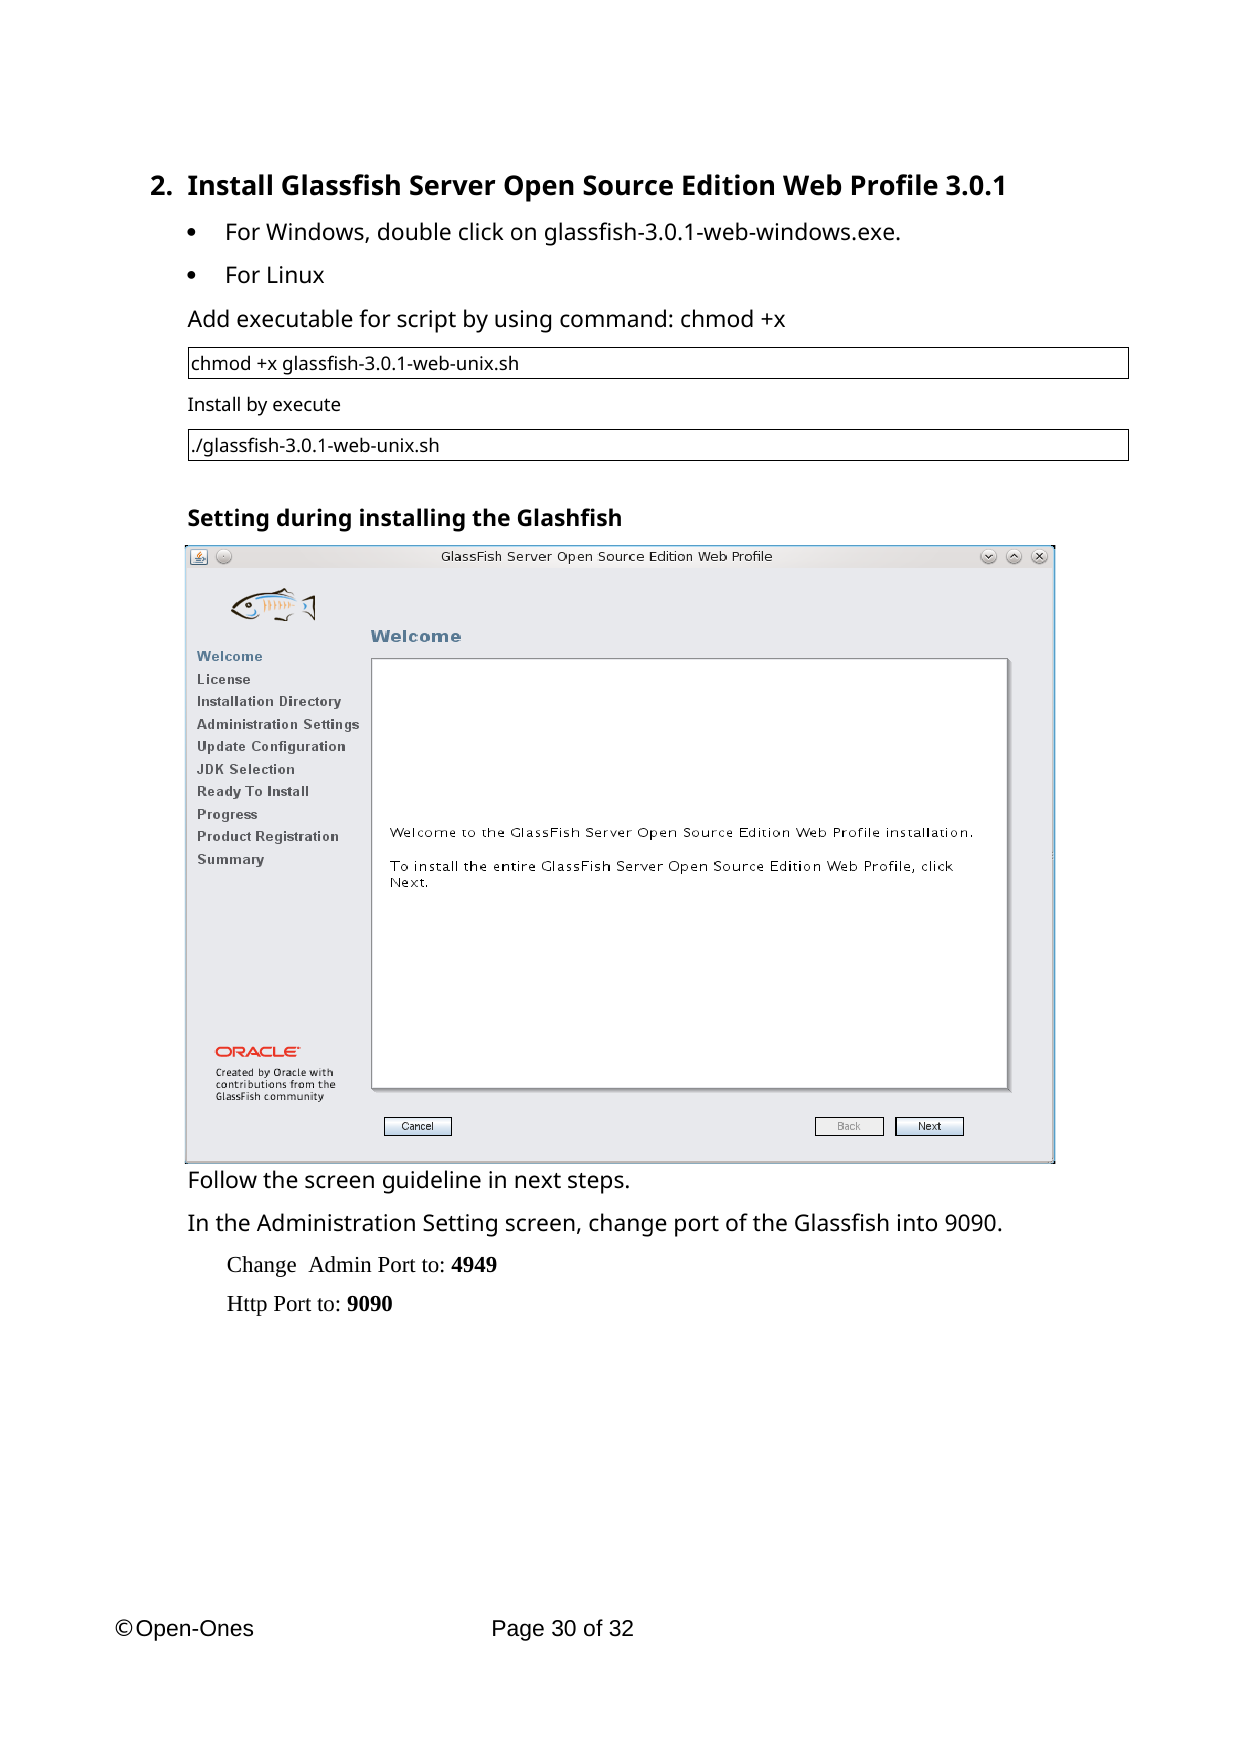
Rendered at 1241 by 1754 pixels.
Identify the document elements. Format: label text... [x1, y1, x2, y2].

text Install by execute [187, 391, 1128, 416]
text In the Administration Setting screen, change port of the Glassfish into 9090. [187, 1207, 1128, 1239]
text ./glassfish-3.0.1-web-unix.sh [189, 430, 1128, 460]
text Change Admin Port to: 4949 [227, 1251, 1128, 1277]
text Add executable for script by using command: chmod +x [187, 303, 1128, 334]
list For Linux [187, 259, 1128, 291]
subtitle Install Glassfish Server Open Source Edition Web Profile 3.0.1 [150, 166, 1128, 203]
text Setting during installing the Glashfish [187, 502, 1128, 533]
text chmod +x glassfish-3.0.1-web-unix.sh [189, 348, 1128, 378]
text Http Port to: 9090 [227, 1290, 1128, 1316]
picture [184, 545, 1056, 1164]
text Follow the screen guideline in next steps. [187, 1070, 1128, 1195]
list For Windows, double click on glassfish-3.0.1-web-windows.exe. [187, 216, 1128, 247]
